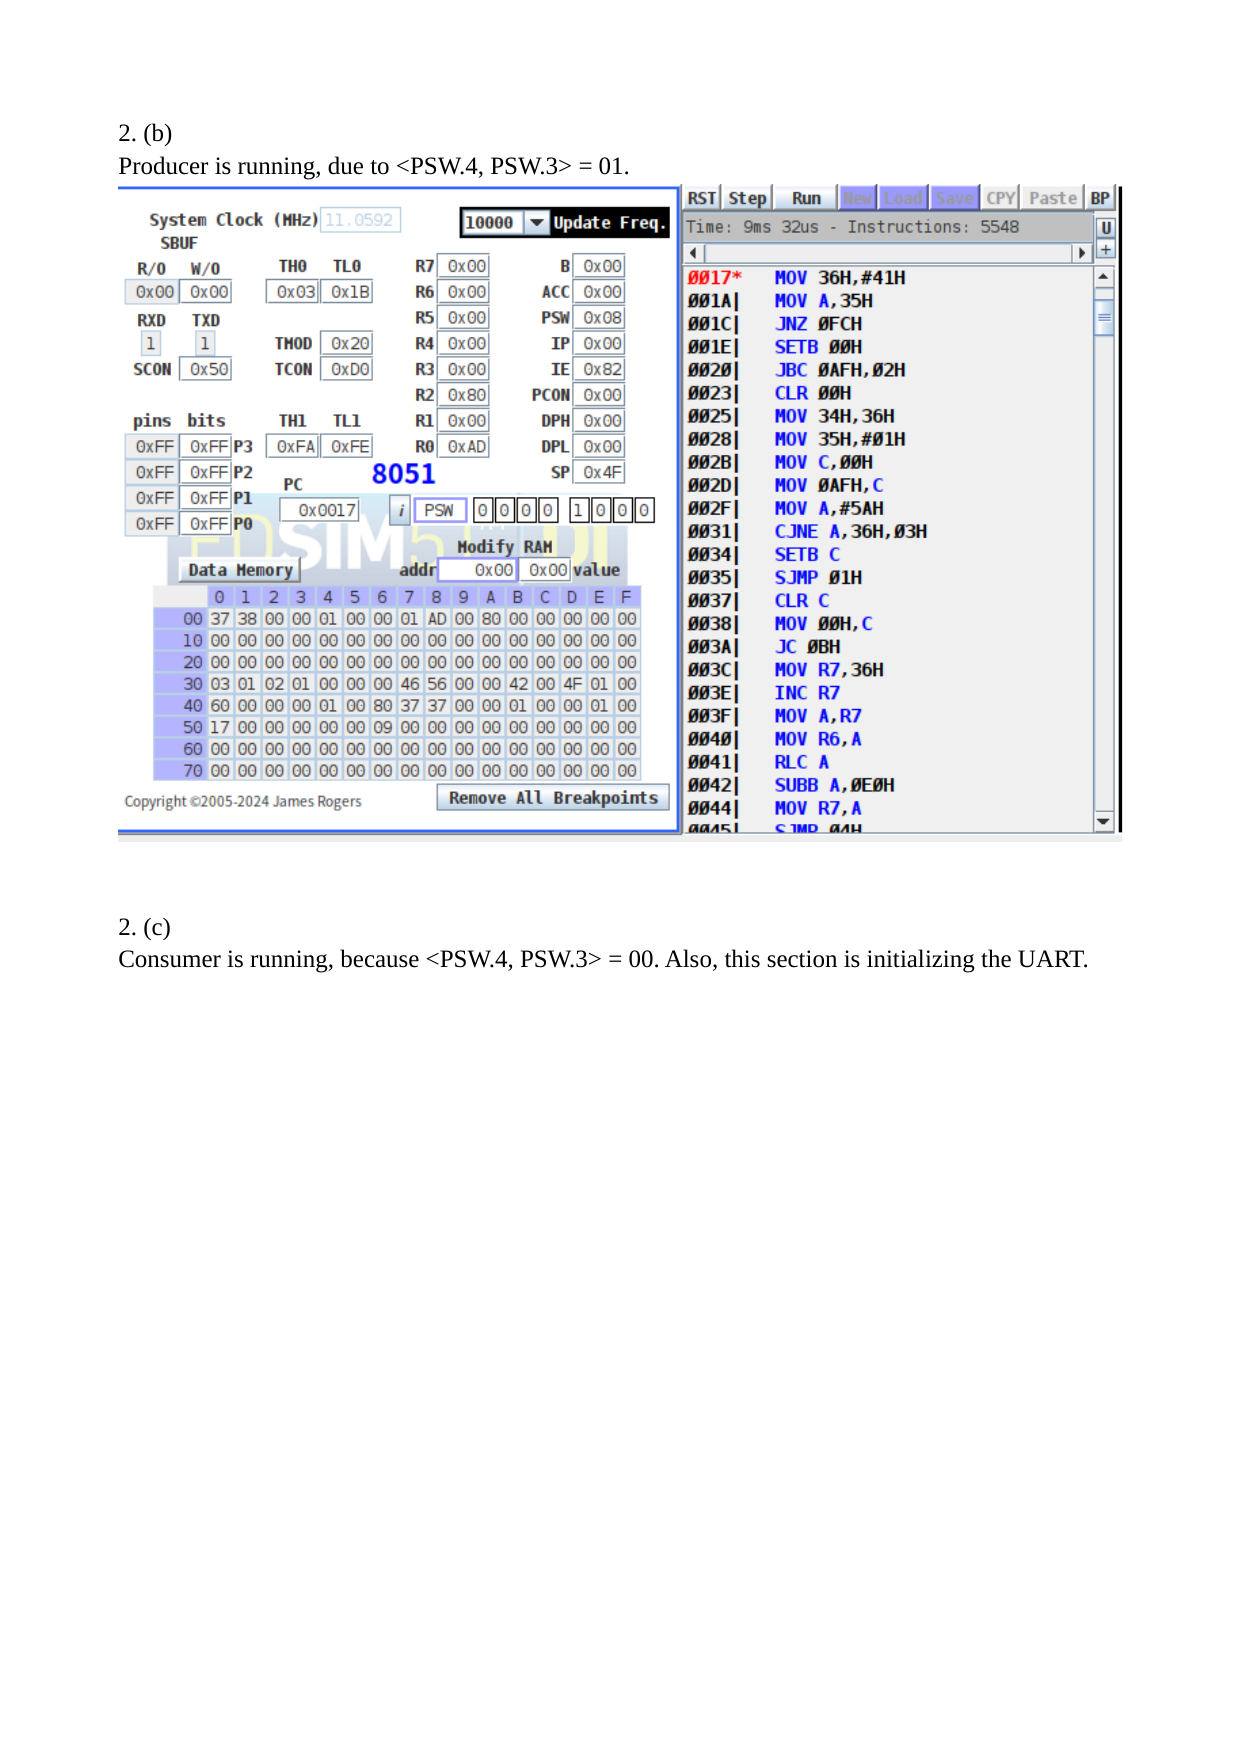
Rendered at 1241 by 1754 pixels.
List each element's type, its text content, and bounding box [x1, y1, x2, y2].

picture [118, 184, 1123, 842]
text 2. (b) [118, 118, 1122, 147]
text 2. (c) [118, 912, 1122, 940]
text Consumer is running, because <PSW.4, PSW.3> = 00. Also, this section is initializing the UART. [118, 944, 1122, 973]
text Producer is running, due to <PSW.4, PSW.3> = 01. [118, 151, 1122, 180]
